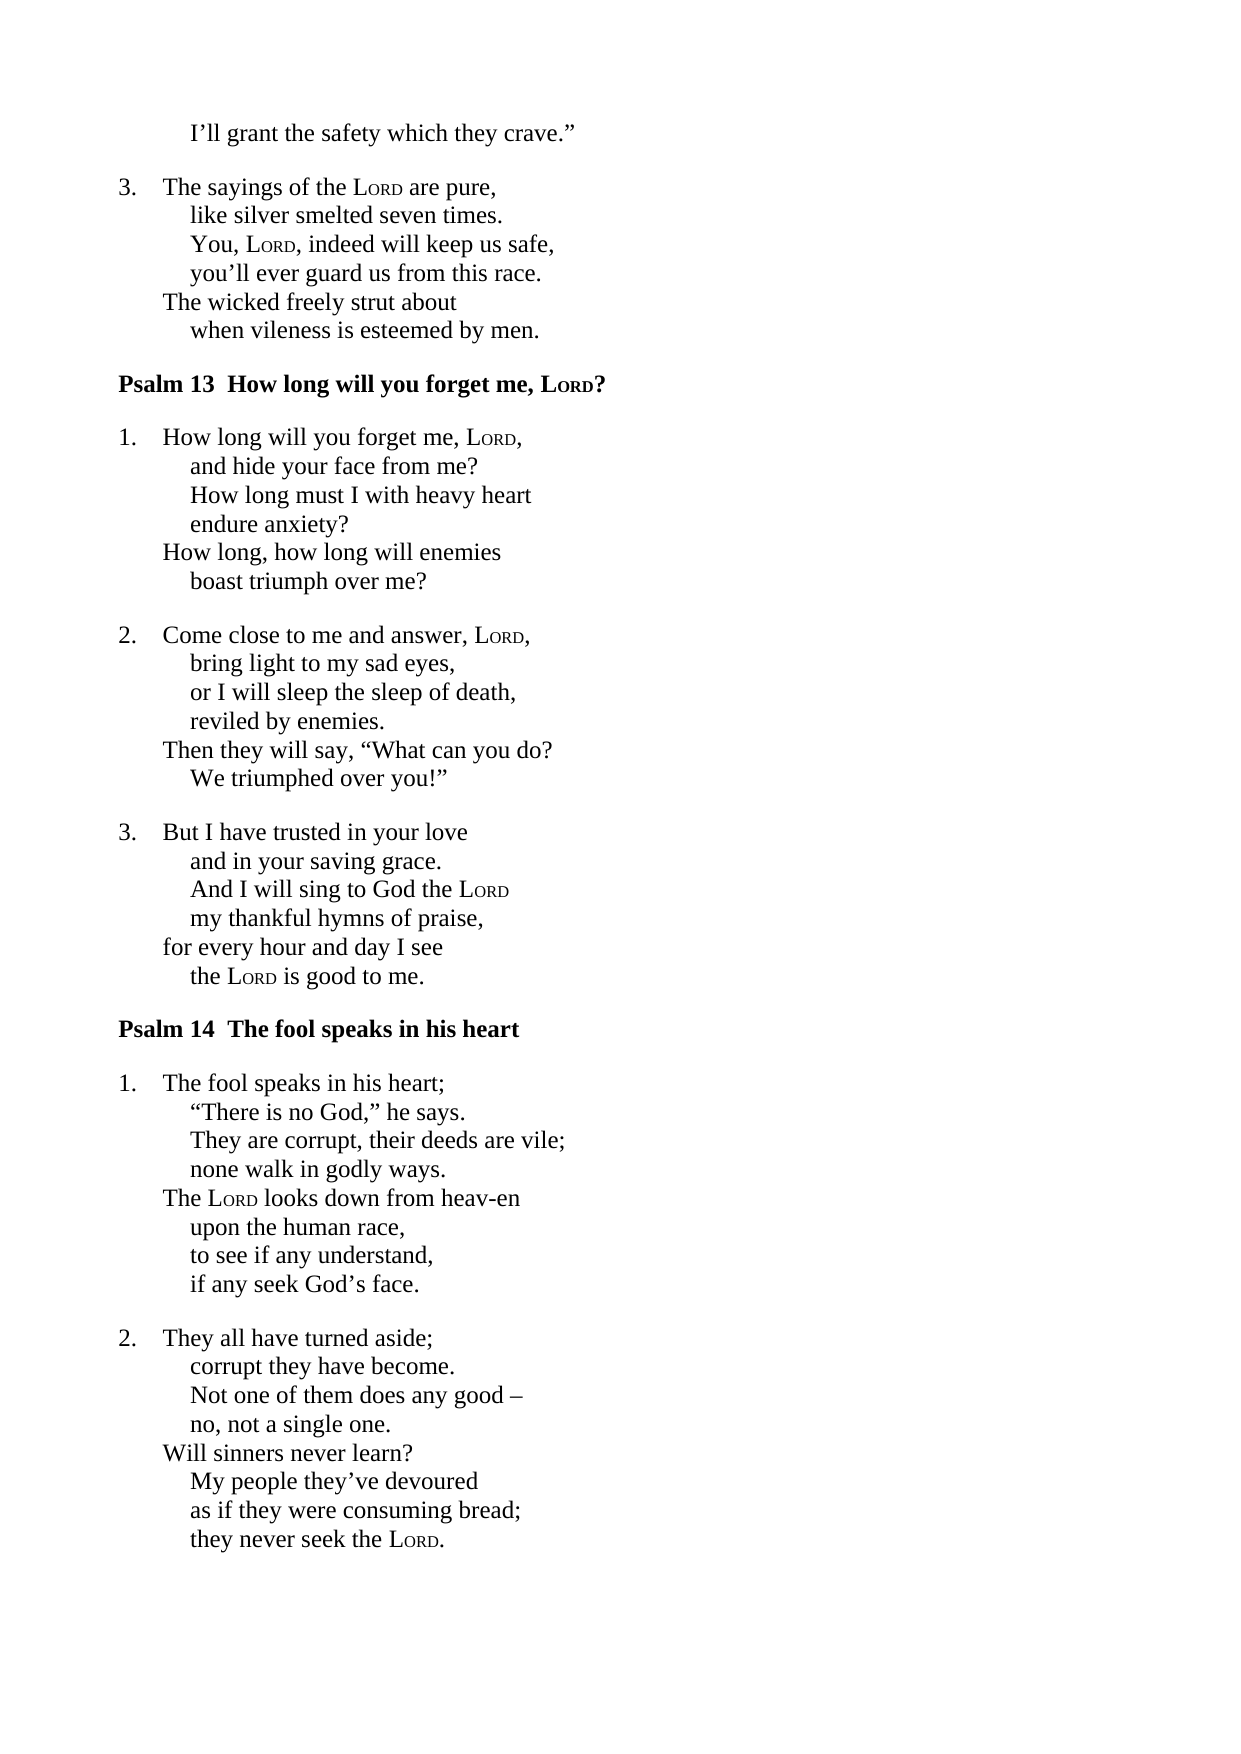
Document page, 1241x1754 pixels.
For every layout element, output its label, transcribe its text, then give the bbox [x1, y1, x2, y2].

text the Lord is good to me. [171, 961, 1122, 989]
text Not one of them does any good – [171, 1380, 1122, 1409]
text 3. The sayings of the Lord are pure, [118, 172, 1122, 200]
text you’ll ever guard us from this race. [171, 258, 1122, 287]
text Then they will say, “What can you do? [162, 735, 1122, 763]
text 3. But I have trusted in your love [118, 817, 1122, 846]
text Will sinners never learn? [162, 1438, 1122, 1466]
text “There is no God,” he says. [171, 1097, 1122, 1125]
text for every hour and day I see [162, 932, 1122, 961]
text And I will sing to God the Lord [171, 874, 1122, 903]
text as if they were consuming bread; [171, 1495, 1122, 1524]
text 1. The fool speaks in his heart; [118, 1068, 1122, 1097]
text We triumphed over you!” [171, 763, 1122, 792]
text You, Lord, indeed will keep us safe, [171, 229, 1122, 258]
text The Lord looks down from heav-en [162, 1183, 1122, 1212]
text 2. They all have turned aside; [118, 1323, 1122, 1351]
text endure anxiety? [171, 509, 1122, 537]
text boast triumph over me? [171, 566, 1122, 595]
subtitle Psalm 14 The fool speaks in his heart [118, 1014, 1122, 1043]
text How long must I with heavy heart [171, 480, 1122, 509]
text bring light to my sad eyes, [171, 648, 1122, 677]
text none walk in godly ways. [171, 1154, 1122, 1183]
text or I will sleep the sleep of death, [171, 677, 1122, 706]
text How long, how long will enemies [162, 537, 1122, 566]
text 1. How long will you forget me, Lord, [118, 422, 1122, 451]
text and hide your face from me? [171, 451, 1122, 480]
text upon the human race, [171, 1212, 1122, 1240]
text if any seek God’s face. [171, 1269, 1122, 1298]
text no, not a single one. [171, 1409, 1122, 1438]
text corrupt they have become. [171, 1351, 1122, 1380]
text reviled by enemies. [171, 706, 1122, 735]
text I’ll grant the safety which they crave.” [171, 118, 1122, 147]
text 2. Come close to me and answer, Lord, [118, 620, 1122, 648]
subtitle Psalm 13 How long will you forget me, Lord? [118, 369, 1122, 398]
text when vileness is esteemed by men. [171, 315, 1122, 344]
text My people they’ve devoured [171, 1466, 1122, 1495]
text and in your saving grace. [171, 846, 1122, 874]
text They are corrupt, their deeds are vile; [171, 1125, 1122, 1154]
text to see if any understand, [171, 1240, 1122, 1269]
text they never seek the Lord. [171, 1524, 1122, 1553]
text my thankful hymns of praise, [171, 903, 1122, 932]
text The wicked freely strut about [162, 287, 1122, 315]
text like silver smelted seven times. [171, 200, 1122, 229]
